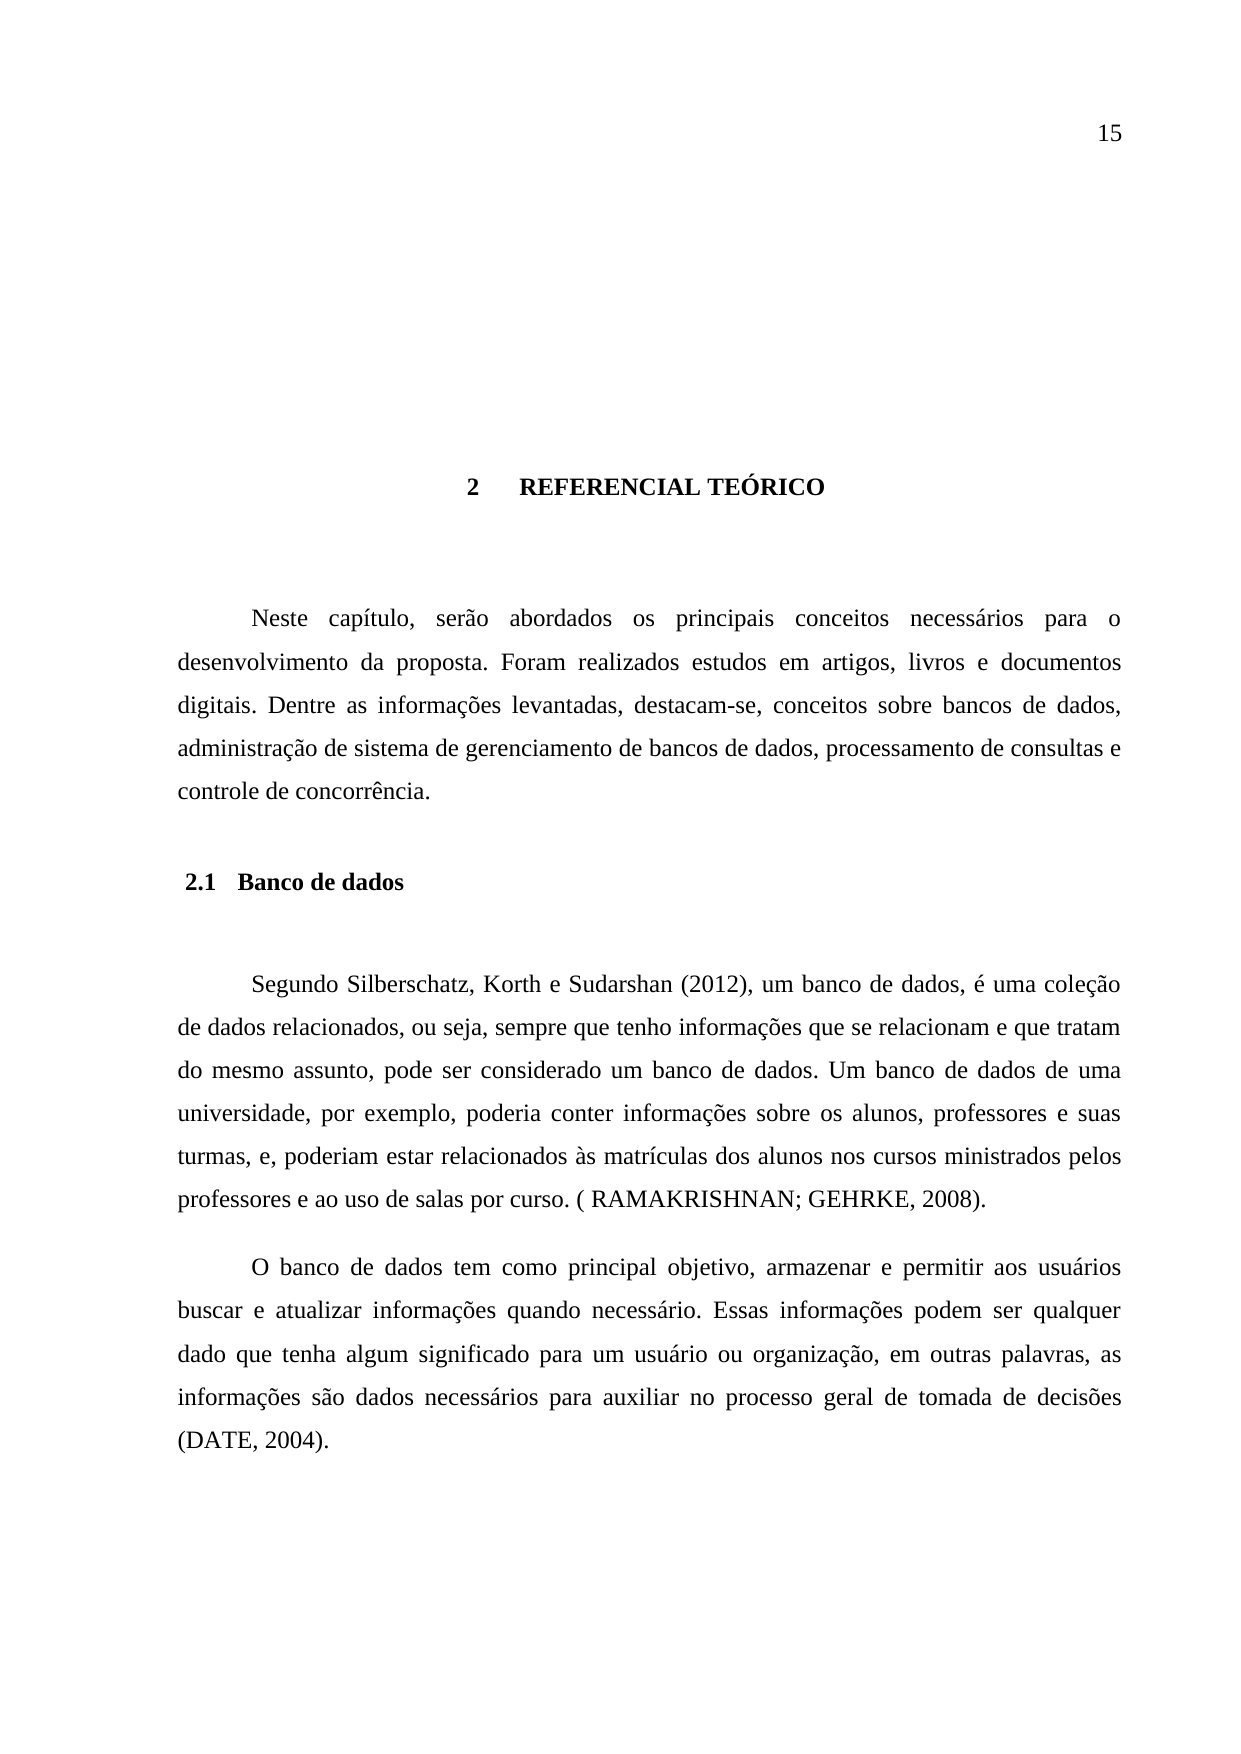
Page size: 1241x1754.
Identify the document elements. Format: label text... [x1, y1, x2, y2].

list REFERENCIAL TEÓRICO [170, 472, 1122, 501]
text O banco de dados tem como principal objetivo, armazenar e permitir aos usuários buscar e atualizar informações quando necessário. Essas informações podem ser qualquer dado que tenha algum significado para um usuário ou organização, em outras palavras, as informações são dados necessários para auxiliar no processo geral de tomada de decisões (DATE, 2004). [177, 1252, 1122, 1454]
list Banco de dados [185, 867, 1122, 896]
text Neste capítulo, serão abordados os principais conceitos necessários para o desenvolvimento da proposta. Foram realizados estudos em artigos, livros e documentos digitais. Dentre as informações levantadas, destacam-se, conceitos sobre bancos de dados, administração de sistema de gerenciamento de bancos de dados, processamento de consultas e controle de concorrência. [177, 603, 1122, 805]
text Segundo Silberschatz, Korth e Sudarshan (2012), um banco de dados, é uma coleção de dados relacionados, ou seja, sempre que tenho informações que se relacionam e que tratam do mesmo assunto, pode ser considerado um banco de dados. Um banco de dados de uma universidade, por exemplo, poderia conter informações sobre os alunos, professores e suas turmas, e, poderiam estar relacionados às matrículas dos alunos nos cursos ministrados pelos professores e ao uso de salas por curso. ( RAMAKRISHNAN; GEHRKE, 2008). [177, 969, 1122, 1213]
